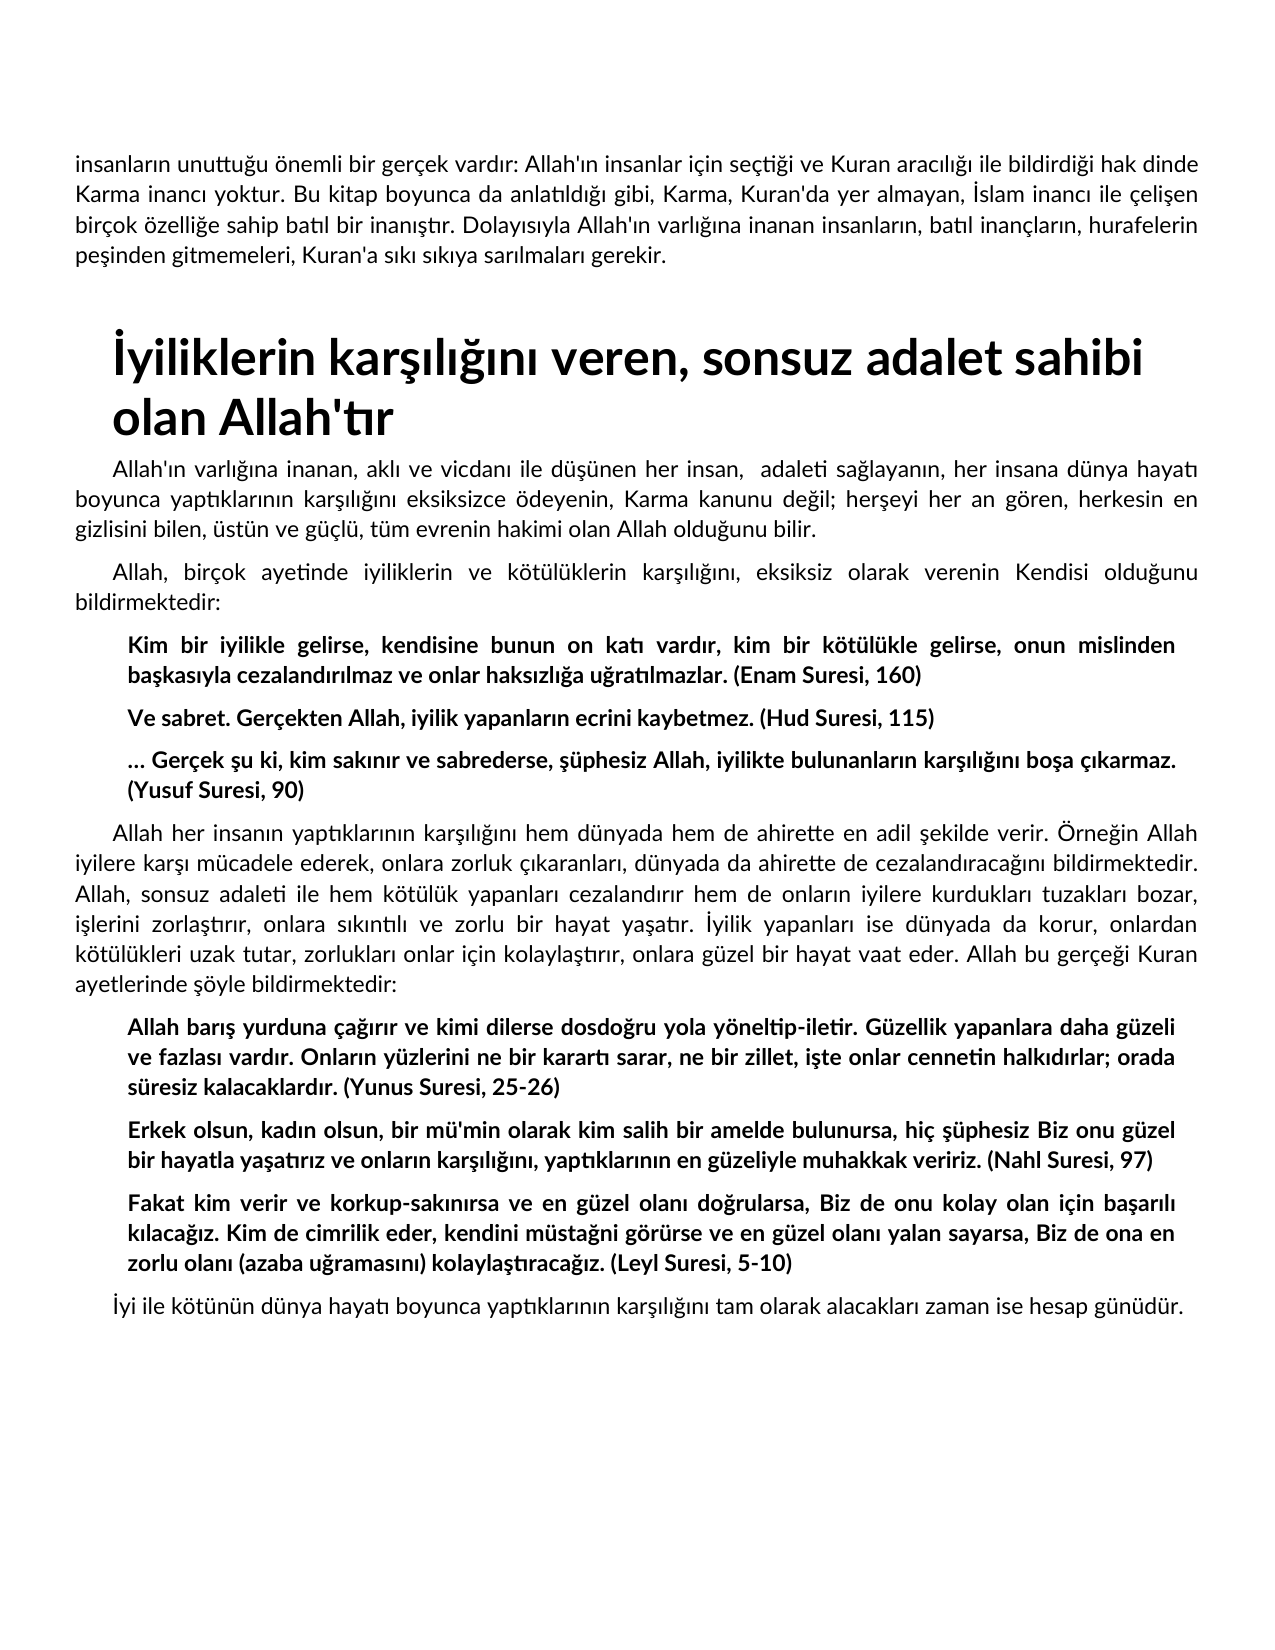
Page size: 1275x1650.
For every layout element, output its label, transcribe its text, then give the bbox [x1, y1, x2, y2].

text İyi ile kötünün dünya hayatı boyunca yaptıklarının karşılığını tam olarak alacakları zaman ise hesap günüdür. [75, 1292, 1200, 1319]
text Allah'ın varlığına inanan, aklı ve vicdanı ile düşünen her insan, adaleti sağlayanın, her insana dünya hayatı boyunca yaptıklarının karşılığını eksiksizce ödeyenin, Karma kanunu değil; herşeyi her an gören, herkesin en gizlisini bilen, üstün ve güçlü, tüm evrenin hakimi olan Allah olduğunu bilir. [75, 454, 1200, 542]
text Fakat kim verir ve korkup-sakınırsa ve en güzel olanı doğrularsa, Biz de onu kolay olan için başarılı kılacağız. Kim de cimrilik eder, kendini müstağni görürse ve en güzel olanı yalan sayarsa, Biz de ona en zorlu olanı (azaba uğramasını) kolaylaştıracağız. (Leyl Suresi, 5-10) [127, 1189, 1177, 1277]
text Erkek olsun, kadın olsun, bir mü'min olarak kim salih bir amelde bulunursa, hiç şüphesiz Biz onu güzel bir hayatla yaşatırız ve onların karşılığını, yaptıklarının en güzeliyle muhakkak veririz. (Nahl Suresi, 97) [127, 1116, 1177, 1173]
text Ve sabret. Gerçekten Allah, iyilik yapanların ecrini kaybetmez. (Hud Suresi, 115) [127, 703, 1177, 731]
subtitle İyiliklerin karşılığını veren, sonsuz adalet sahibi olan Allah'tır [112, 326, 1200, 446]
text Allah barış yurduna çağırır ve kimi dilerse dosdoğru yola yöneltip-iletir. Güzellik yapanlara daha güzeli ve fazlası vardır. Onların yüzlerini ne bir karartı sarar, ne bir zillet, işte onlar cennetin halkıdırlar; orada süresiz kalacaklardır. (Yunus Suresi, 25-26) [127, 1013, 1177, 1101]
text … Gerçek şu ki, kim sakınır ve sabrederse, şüphesiz Allah, iyilikte bulunanların karşılığını boşa çıkarmaz. (Yusuf Suresi, 90) [127, 746, 1177, 804]
text Allah, birçok ayetinde iyiliklerin ve kötülüklerin karşılığını, eksiksiz olarak verenin Kendisi olduğunu bildirmektedir: [75, 557, 1200, 615]
text insanların unuttuğu önemli bir gerçek vardır: Allah'ın insanlar için seçtiği ve Kuran aracılığı ile bildirdiği hak dinde Karma inancı yoktur. Bu kitap boyunca da anlatıldığı gibi, Karma, Kuran'da yer almayan, İslam inancı ile çelişen birçok özelliğe sahip batıl bir inanıştır. Dolayısıyla Allah'ın varlığına inanan insanların, batıl inançların, hurafelerin peşinden gitmemeleri, Kuran'a sıkı sıkıya sarılmaları gerekir. [75, 150, 1200, 268]
text Allah her insanın yaptıklarının karşılığını hem dünyada hem de ahirette en adil şekilde verir. Örneğin Allah iyilere karşı mücadele ederek, onlara zorluk çıkaranları, dünyada da ahirette de cezalandıracağını bildirmektedir. Allah, sonsuz adaleti ile hem kötülük yapanları cezalandırır hem de onların iyilere kurdukları tuzakları bozar, işlerini zorlaştırır, onlara sıkıntılı ve zorlu bir hayat yaşatır. İyilik yapanları ise dünyada da korur, onlardan kötülükleri uzak tutar, zorlukları onlar için kolaylaştırır, onlara güzel bir hayat vaat eder. Allah bu gerçeği Kuran ayetlerinde şöyle bildirmektedir: [75, 819, 1200, 997]
text Kim bir iyilikle gelirse, kendisine bunun on katı vardır, kim bir kötülükle gelirse, onun mislinden başkasıyla cezalandırılmaz ve onlar haksızlığa uğratılmazlar. (Enam Suresi, 160) [127, 630, 1177, 688]
